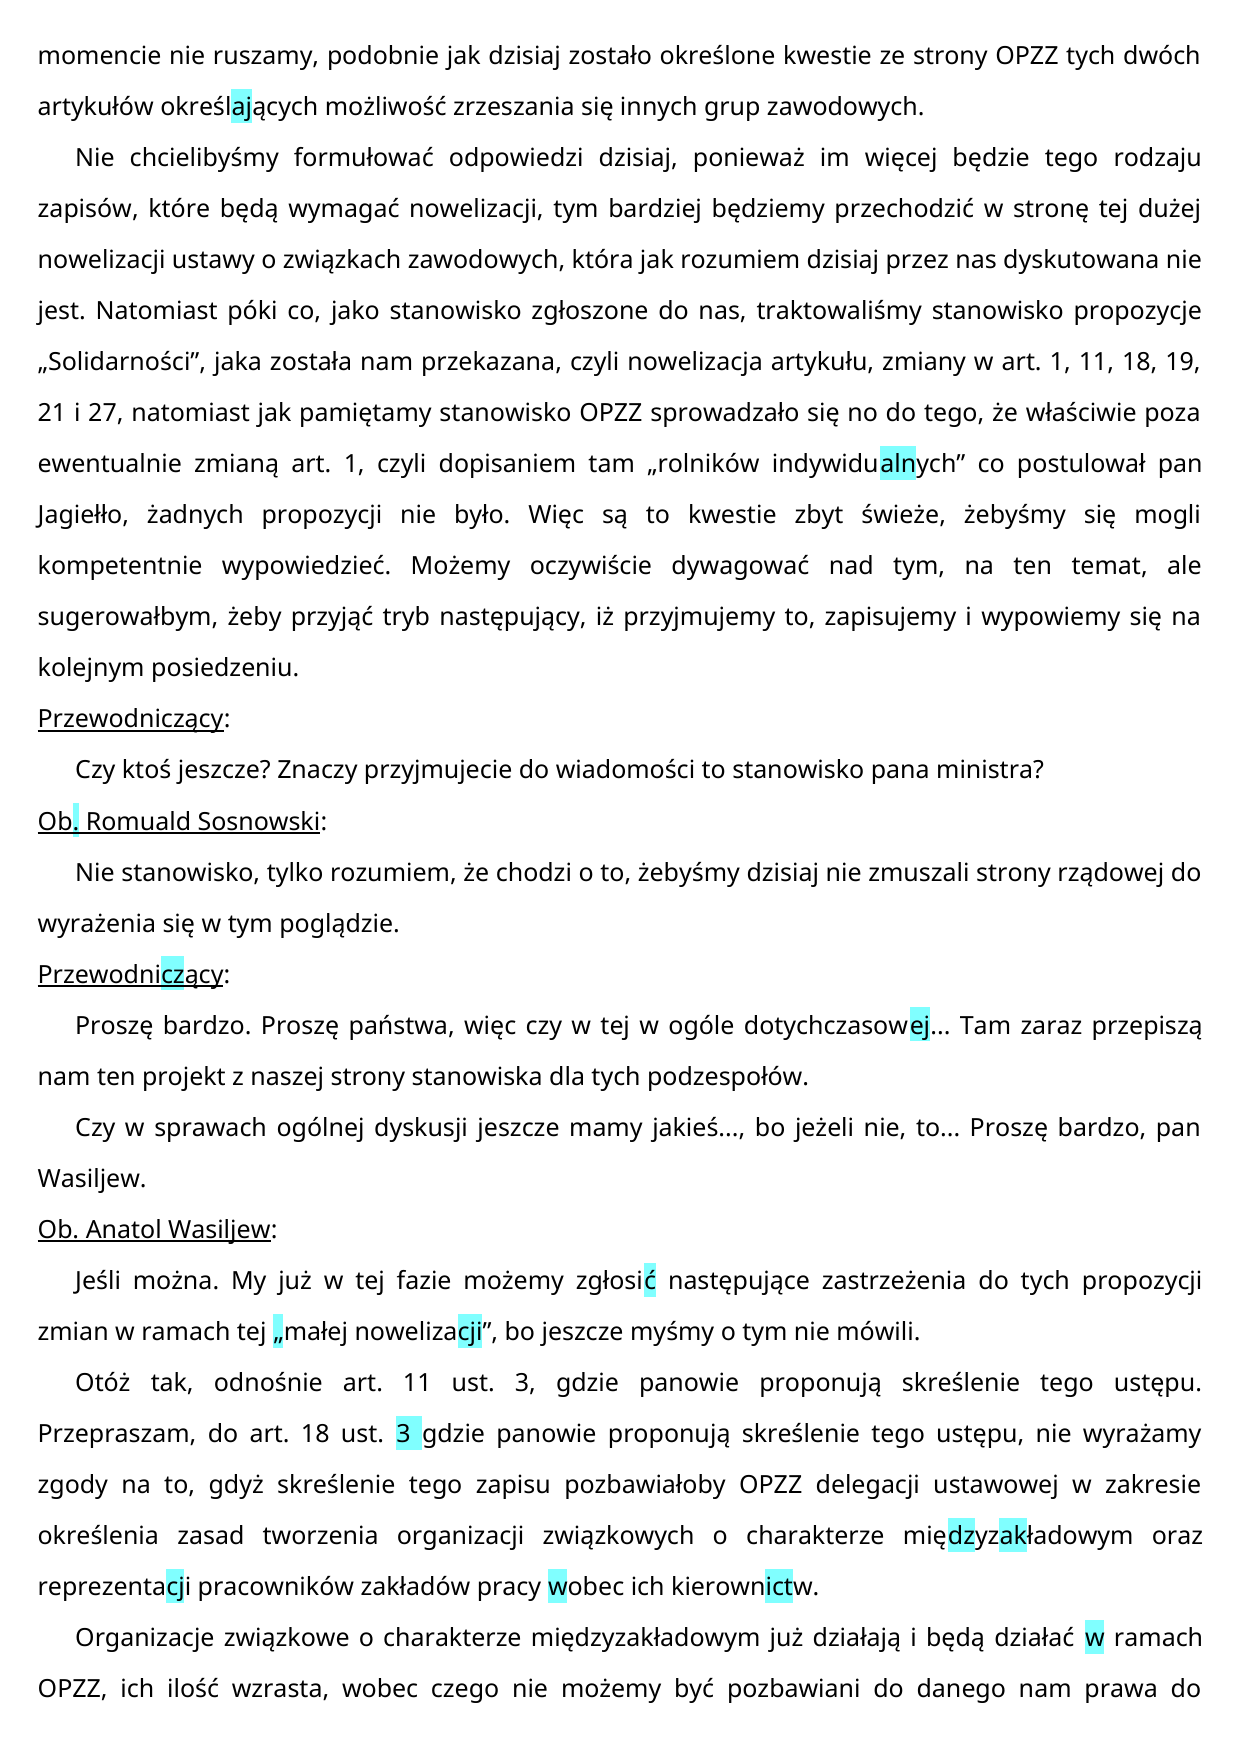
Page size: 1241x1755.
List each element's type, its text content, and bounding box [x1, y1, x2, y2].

text Proszę bardzo. Proszę państwa, więc czy w tej w ogóle dotychczasowej... Tam zaraz przepiszą nam ten projekt z naszej strony stanowiska dla tych podzespołów. [37, 1007, 1203, 1092]
text Przewodniczący: [37, 701, 1203, 735]
text Otóż tak, odnośnie art. 11 ust. 3, gdzie panowie proponują skreślenie tego ustępu. Przepraszam, do art. 18 ust. 3 gdzie panowie proponują skreślenie tego ustępu, nie wyrażamy zgody na to, gdyż skreślenie tego zapisu pozbawiałoby OPZZ delegacji ustawowej w zakresie określenia zasad tworzenia organizacji związkowych o charakterze międzyzakładowym oraz reprezentacji pracowników zakładów pracy wobec ich kierownictw. [37, 1364, 1203, 1603]
text Ob. Romuald Sosnowski: [37, 803, 1203, 837]
text Organizacje związkowe o charakterze międzyzakładowym już działają i będą działać w ramach OPZZ, ich ilość wzrasta, wobec czego nie możemy być pozbawiani do danego nam prawa do [37, 1620, 1203, 1705]
text Czy ktoś jeszcze? Znaczy przyjmujecie do wiadomości to stanowisko pana ministra? [37, 752, 1203, 786]
text momencie nie ruszamy, podobnie jak dzisiaj zostało określone kwestie ze strony OPZZ tych dwóch artykułów określających możliwość zrzeszania się innych grup zawodowych. [37, 37, 1203, 123]
text Jeśli można. My już w tej fazie możemy zgłosić następujące zastrzeżenia do tych propozycji zmian w ramach tej „małej nowelizacji”, bo jeszcze myśmy o tym nie mówili. [37, 1262, 1203, 1348]
text Przewodniczący: [37, 956, 1203, 990]
text Czy w sprawach ogólnej dyskusji jeszcze mamy jakieś..., bo jeżeli nie, to... Proszę bardzo, pan Wasiljew. [37, 1109, 1203, 1194]
text Nie chcielibyśmy formułować odpowiedzi dzisiaj, ponieważ im więcej będzie tego rodzaju zapisów, które będą wymagać nowelizacji, tym bardziej będziemy przechodzić w stronę tej dużej nowelizacji ustawy o związkach zawodowych, która jak rozumiem dzisiaj przez nas dyskutowana nie jest. Natomiast póki co, jako stanowisko zgłoszone do nas, traktowaliśmy stanowisko propozycje „Solidarności”, jaka została nam przekazana, czyli nowelizacja artykułu, zmiany w art. 1, 11, 18, 19, 21 i 27, natomiast jak pamiętamy stanowisko OPZZ sprowadzało się no do tego, że właściwie poza ewentualnie zmianą art. 1, czyli dopisaniem tam „rolników indywidualnych” co postulował pan Jagiełło, żadnych propozycji nie było. Więc są to kwestie zbyt świeże, żebyśmy się mogli kompetentnie wypowiedzieć. Możemy oczywiście dywagować nad tym, na ten temat, ale sugerowałbym, żeby przyjąć tryb następujący, iż przyjmujemy to, zapisujemy i wypowiemy się na kolejnym posiedzeniu. [37, 139, 1203, 684]
text Nie stanowisko, tylko rozumiem, że chodzi o to, żebyśmy dzisiaj nie zmuszali strony rządowej do wyrażenia się w tym poglądzie. [37, 854, 1203, 939]
text Ob. Anatol Wasiljew: [37, 1211, 1203, 1246]
